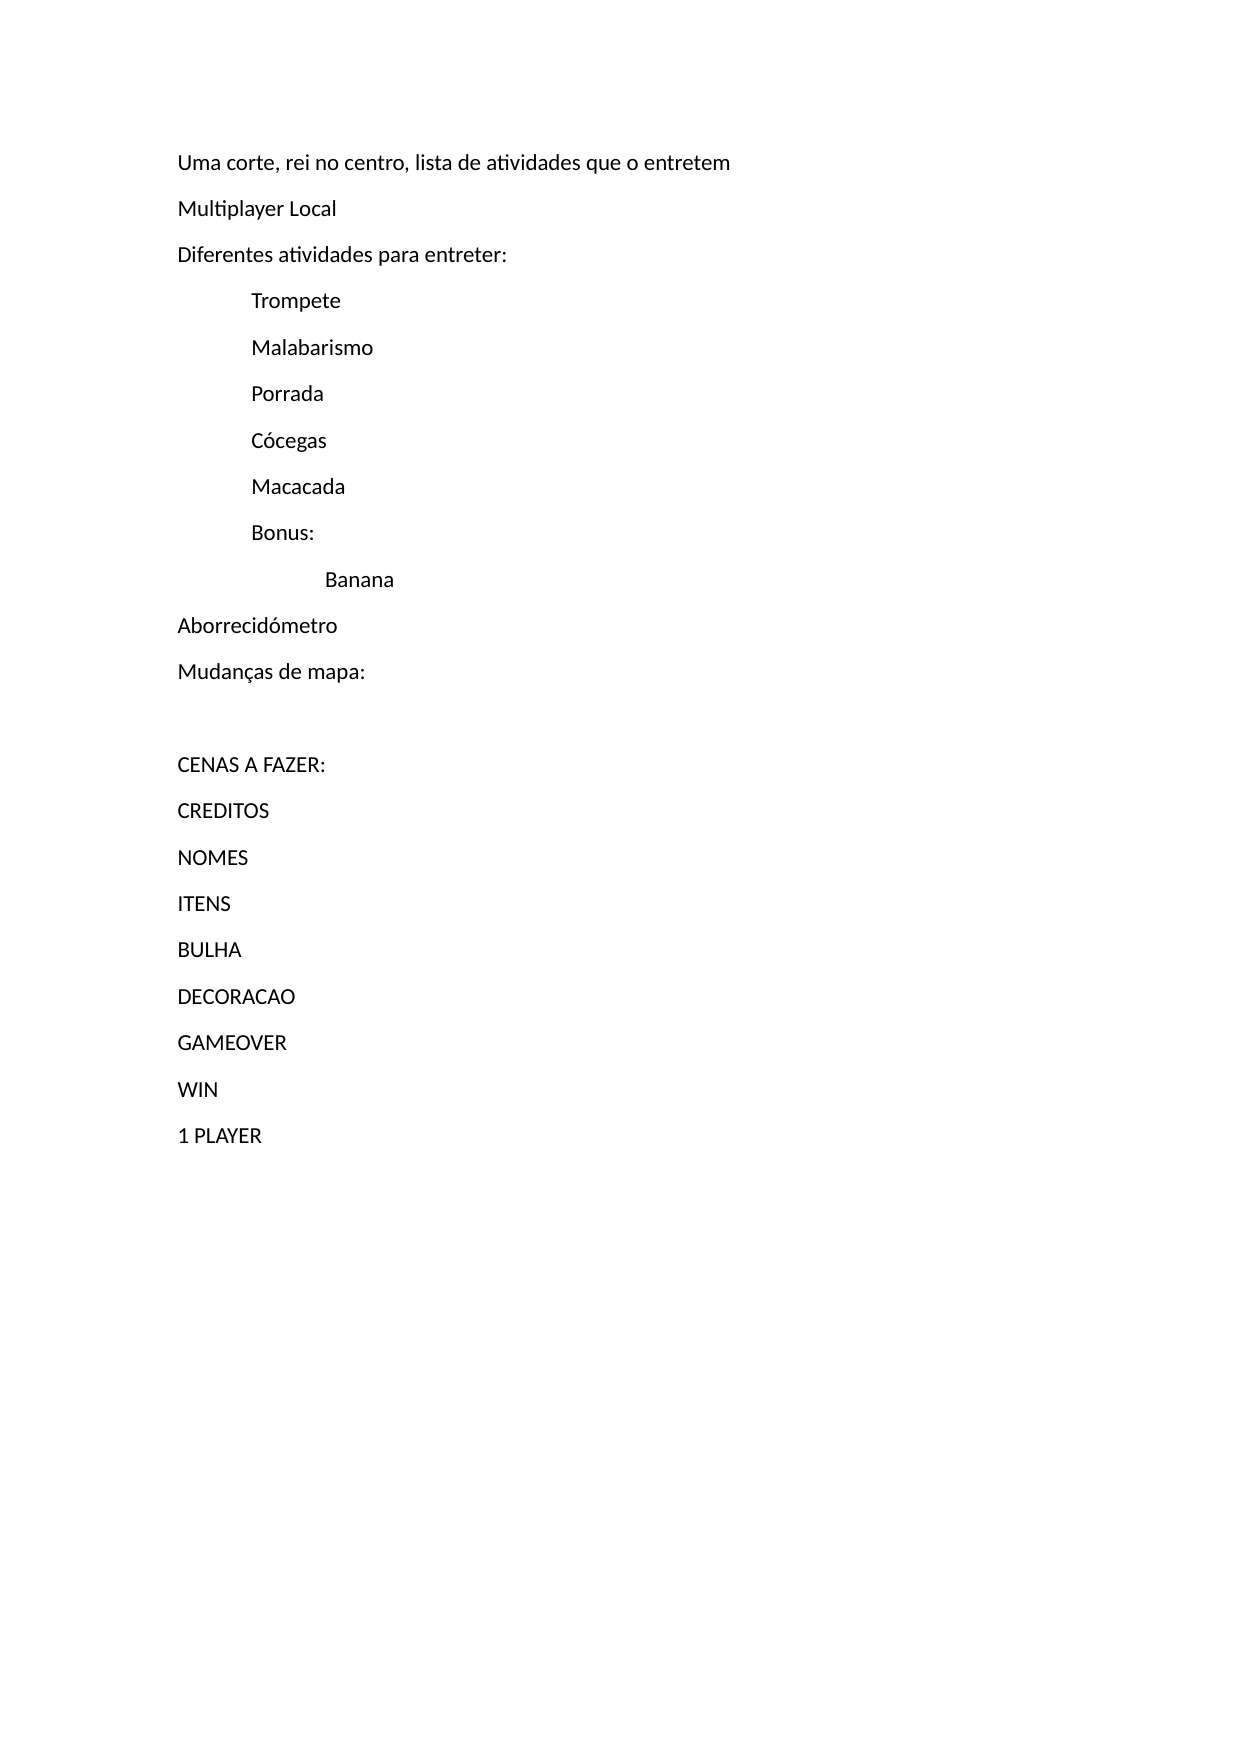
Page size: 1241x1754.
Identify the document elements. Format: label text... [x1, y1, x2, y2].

text Malabarismo [177, 333, 1063, 361]
text Mudanças de mapa: [177, 657, 1063, 686]
text BULHA [177, 936, 1063, 964]
text Macacada [177, 472, 1063, 500]
text Aborrecidómetro [177, 611, 1063, 639]
text Multiplayer Local [177, 194, 1063, 222]
text CREDITOS [177, 797, 1063, 824]
text CENAS A FAZER: [177, 750, 1063, 778]
text 1 PLAYER [177, 1121, 1063, 1149]
text Banana [177, 565, 1063, 593]
text ITENS [177, 889, 1063, 917]
text NOMES [177, 843, 1063, 871]
text Trompete [177, 287, 1063, 315]
text GAMEOVER [177, 1028, 1063, 1056]
text Diferentes atividades para entreter: [177, 240, 1063, 268]
text Bonus: [177, 518, 1063, 546]
text DECORACAO [177, 982, 1063, 1010]
text Porrada [177, 379, 1063, 407]
text Cócegas [177, 426, 1063, 454]
text Uma corte, rei no centro, lista de atividades que o entretem [177, 148, 1063, 176]
text WIN [177, 1075, 1063, 1103]
